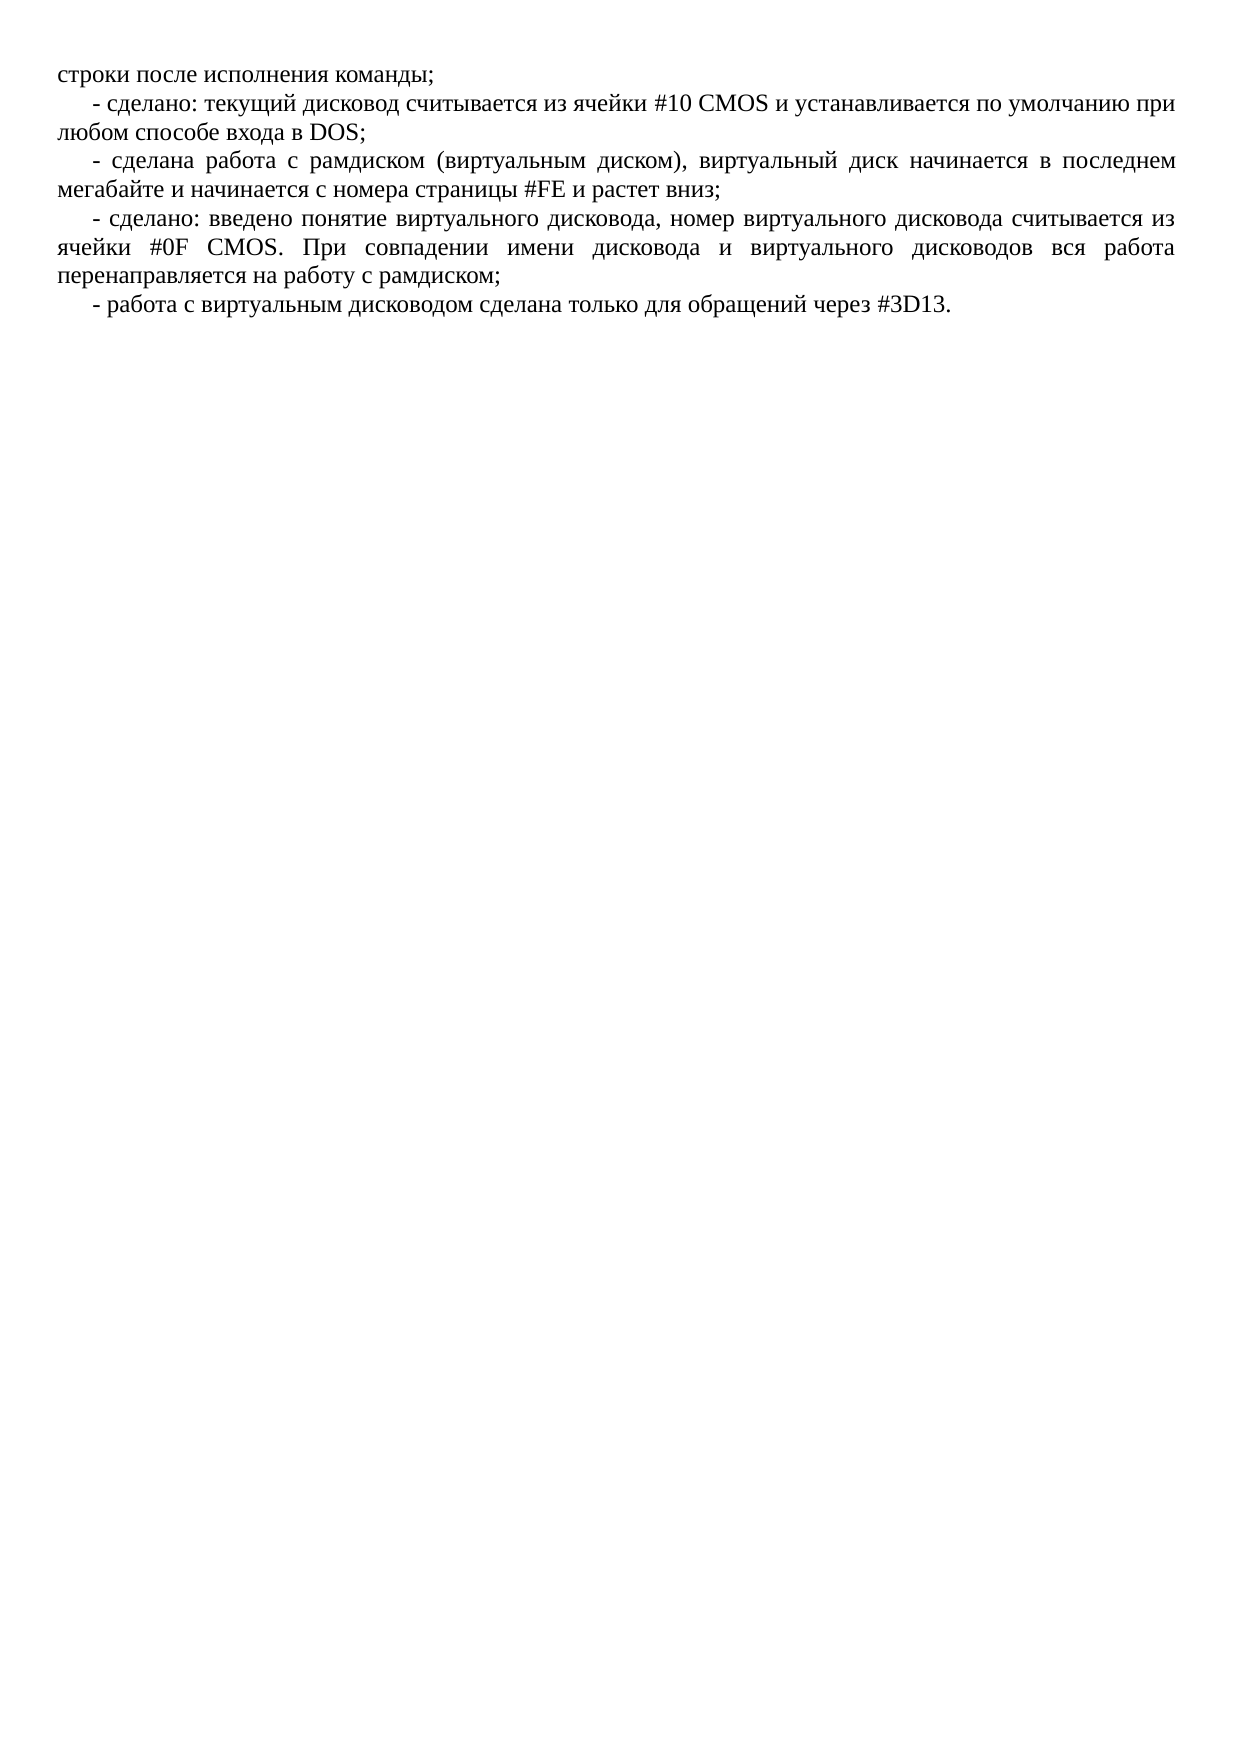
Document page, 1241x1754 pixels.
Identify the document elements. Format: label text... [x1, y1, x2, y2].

text - сделана работа с рамдиском (виртуальным диском), виртуальный диск начинается в последнем мегабайте и начинается с номера страницы #FE и растет вниз; [57, 146, 1176, 203]
text - сделано: текущий дисковод считывается из ячейки #10 CMOS и устанавливается по умолчанию при любом способе входа в DOS; [57, 88, 1176, 146]
text - работа с виртуальным дисководом сделана только для обращений через #3D13. [57, 289, 1176, 318]
text строки после исполнения команды; [57, 59, 1176, 88]
text - сделано: введено понятие виртуального дисковода, номер виртуального дисковода считывается из ячейки #0F CMOS. При совпадении имени дисковода и виртуального дисководов вся работа перенаправляется на работу с рамдиском; [57, 203, 1176, 289]
